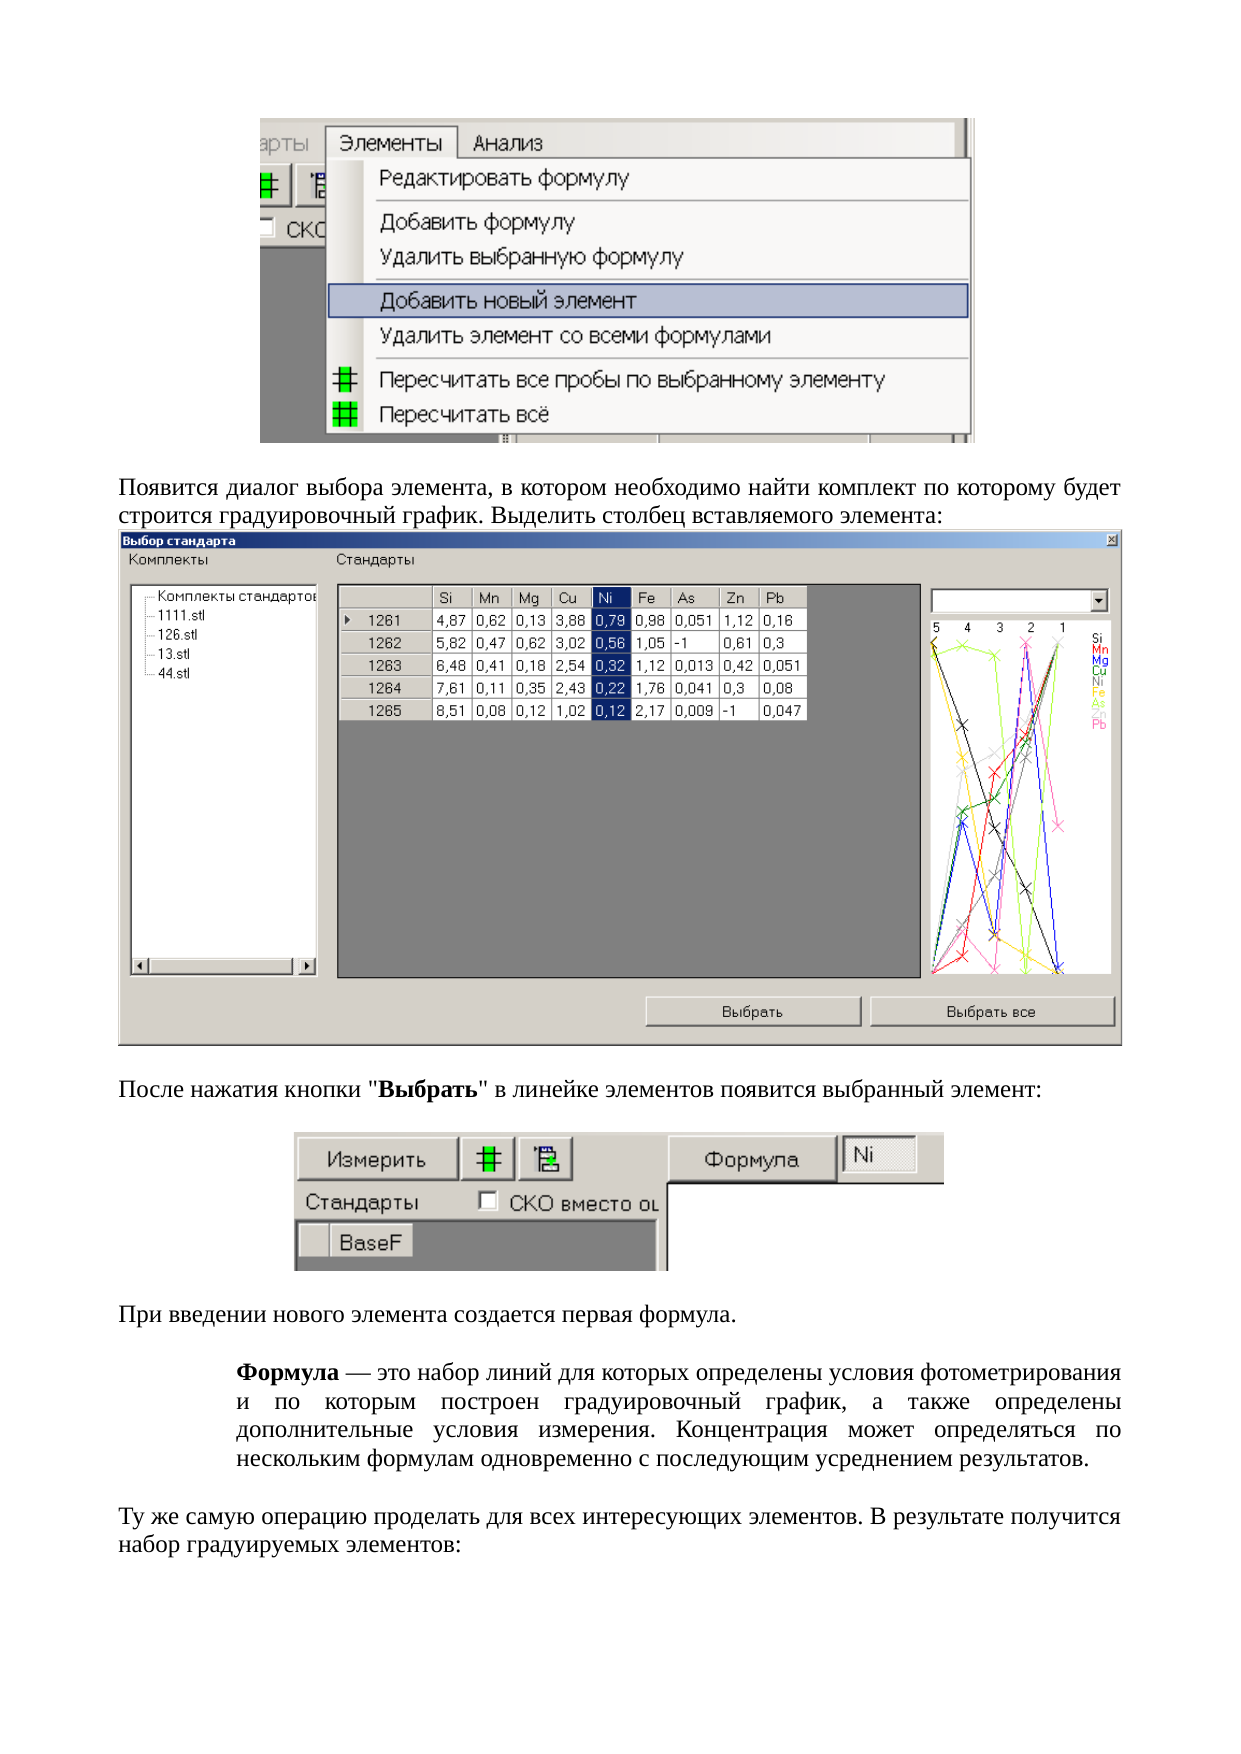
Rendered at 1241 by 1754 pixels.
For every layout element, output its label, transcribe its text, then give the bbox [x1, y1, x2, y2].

text Появится диалог выбора элемента, в котором необходимо найти комплект по которому будет строится градуировочный график. Выделить столбец вставляемого элемента: [118, 472, 1122, 529]
text Ту же самую операцию проделать для всех интересующих элементов. В результате получится набор градуируемых элементов: [118, 1501, 1122, 1558]
text Формула — это набор линий для которых определены условия фотометрирования и по которым построен градуировочный график, а также определены дополнительные условия измерения. Концентрация может определяться по нескольким формулам одновременно с последующим усреднением результатов. [236, 1357, 1122, 1472]
text При введении нового элемента создается первая формула. [118, 1299, 1122, 1328]
picture [118, 529, 1123, 1046]
text После нажатия кнопки "Выбрать" в линейке элементов появится выбранный элемент: [118, 1074, 1122, 1103]
